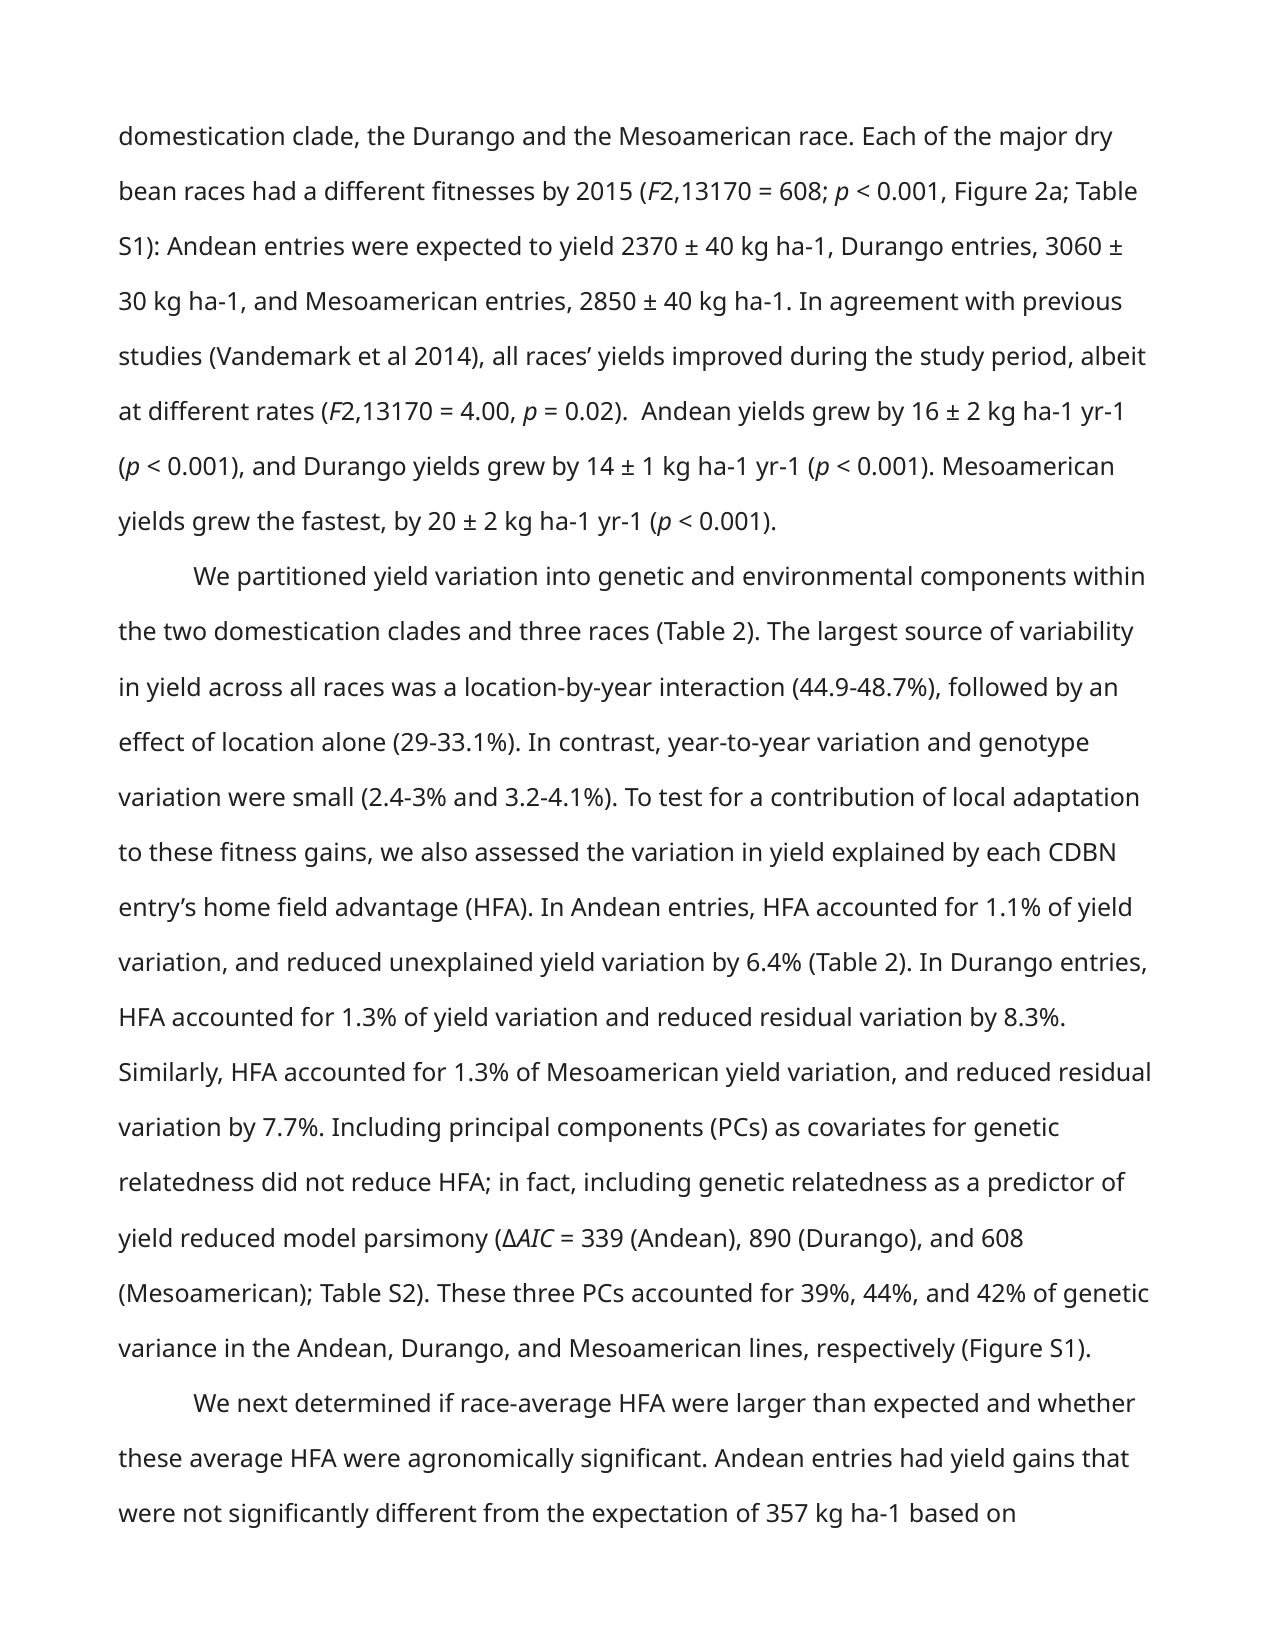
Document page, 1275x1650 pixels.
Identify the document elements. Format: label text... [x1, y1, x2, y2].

text We partitioned yield variation into genetic and environmental components within the two domestication clades and three races (Table 2). The largest source of variability in yield across all races was a location-by-year interaction (44.9-48.7%), followed by an effect of location alone (29-33.1%). In contrast, year-to-year variation and genotype variation were small (2.4-3% and 3.2-4.1%). To test for a contribution of local adaptation to these fitness gains, we also assessed the variation in yield explained by each CDBN entry’s home field advantage (HFA). In Andean entries, HFA accounted for 1.1% of yield variation, and reduced unexplained yield variation by 6.4% (Table 2). In Durango entries, HFA accounted for 1.3% of yield variation and reduced residual variation by 8.3%. Similarly, HFA accounted for 1.3% of Mesoamerican yield variation, and reduced residual variation by 7.7%. Including principal components (PCs) as covariates for genetic relatedness did not reduce HFA; in fact, including genetic relatedness as a predictor of yield reduced model parsimony (ΔAIC = 339 (Andean), 890 (Durango), and 608 (Mesoamerican); Table S2). These three PCs accounted for 39%, 44%, and 42% of genetic variance in the Andean, Durango, and Mesoamerican lines, respectively (Figure S1). [118, 559, 1157, 1364]
text We next determined if race-average HFA were larger than expected and whether these average HFA were agronomically significant. Andean entries had yield gains that were not significantly different from the expectation of 357 kg ha-1 based on [118, 1386, 1157, 1530]
text domestication clade, the Durango and the Mesoamerican race. Each of the major dry bean races had a different fitnesses by 2015 (F2,13170 = 608; p < 0.001, Figure 2a; Table S1): Andean entries were expected to yield 2370 ± 40 kg ha-1, Durango entries, 3060 ± 30 kg ha-1, and Mesoamerican entries, 2850 ± 40 kg ha-1. In agreement with previous studies (Vandemark et al 2014), all races’ yields improved during the study period, albeit at different rates (F2,13170 = 4.00, p = 0.02). Andean yields grew by 16 ± 2 kg ha-1 yr-1 (p < 0.001), and Durango yields grew by 14 ± 1 kg ha-1 yr-1 (p < 0.001). Mesoamerican yields grew the fastest, by 20 ± 2 kg ha-1 yr-1 (p < 0.001). [118, 118, 1157, 538]
